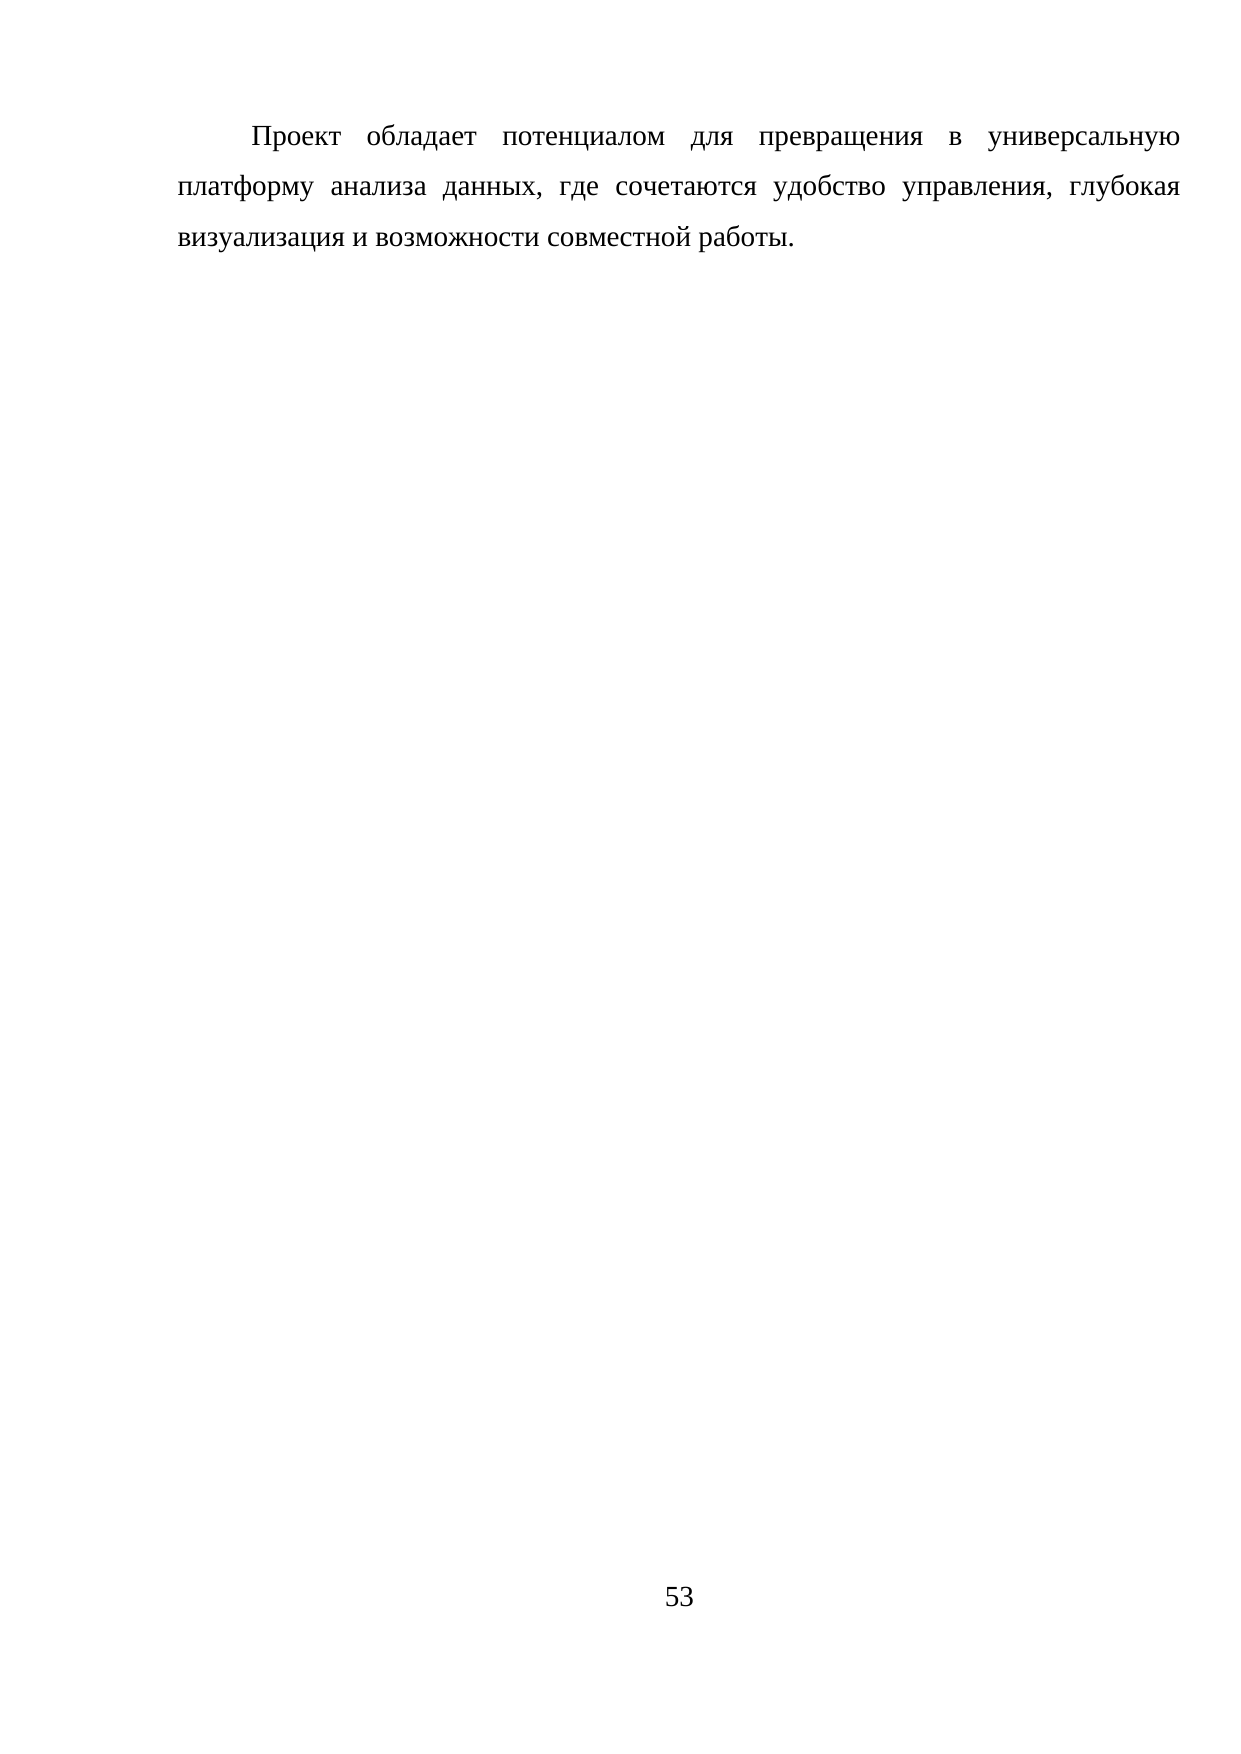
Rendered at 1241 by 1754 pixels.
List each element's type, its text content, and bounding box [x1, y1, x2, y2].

text Проект обладает потенциалом для превращения в универсальную платформу анализа данных, где сочетаются удобство управления, глубокая визуализация и возможности совместной работы. [177, 118, 1181, 252]
